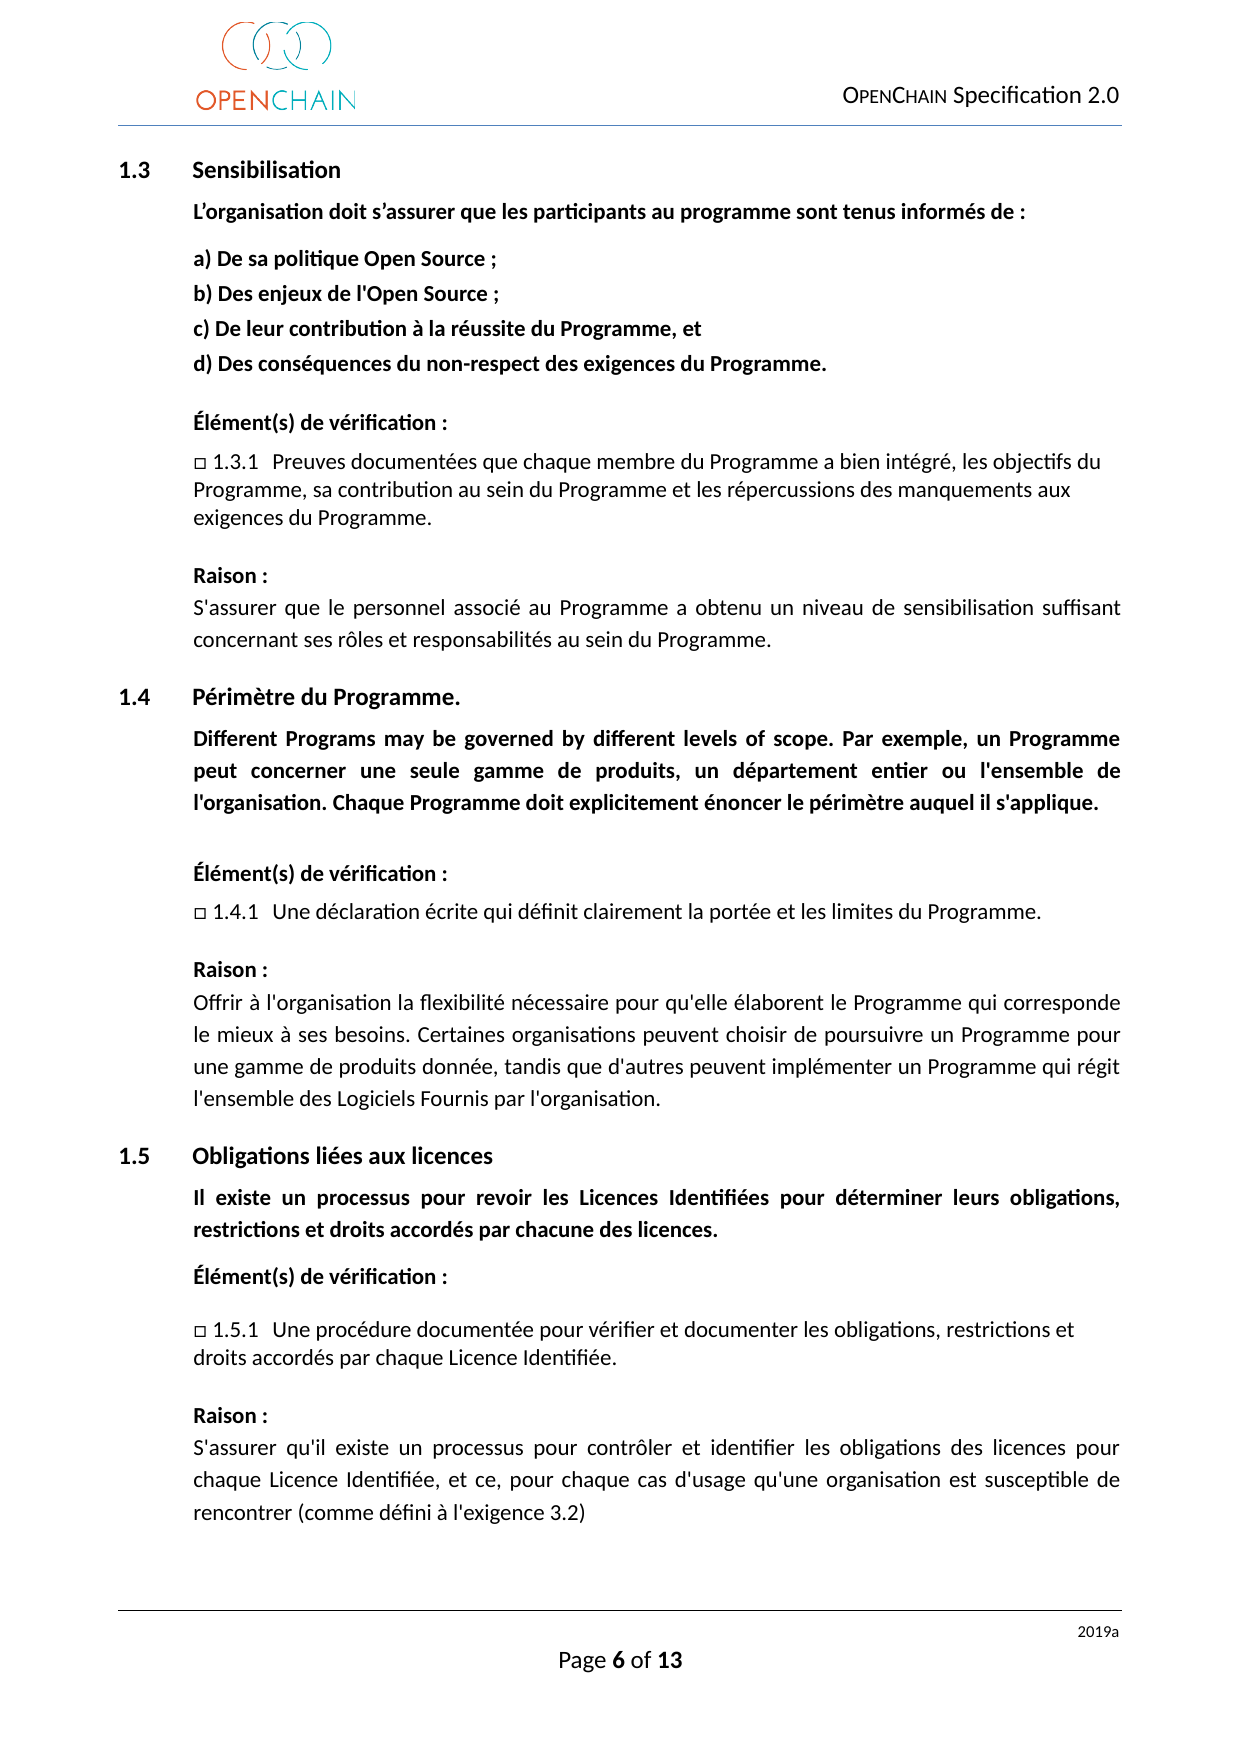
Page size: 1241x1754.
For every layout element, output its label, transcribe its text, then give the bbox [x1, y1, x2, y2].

list De leur contribution à la réussite du Programme, et [193, 314, 1122, 342]
title Raison : [193, 561, 1122, 589]
title Élément(s) de vérification : [193, 408, 1122, 436]
text Il existe un processus pour revoir les Licences Identifiées pour déterminer leurs obligations, restrictions et droits accordés par chacune des licences. [193, 1183, 1122, 1243]
title Raison : [193, 956, 1122, 984]
text Élément(s) de vérification : [193, 1262, 1122, 1290]
title Raison : [193, 1401, 1122, 1429]
subtitle Preuves documentées que chaque membre du Programme a bien intégré, les objectifs du Programme, sa contribution au sein du Programme et les répercussions des manquements aux exigences du Programme. [193, 447, 1122, 531]
subtitle Une déclaration écrite qui définit clairement la portée et les limites du Programme. [193, 897, 1122, 926]
text S'assurer qu'il existe un processus pour contrôler et identifier les obligations des licences pour chaque Licence Identifiée, et ce, pour chaque cas d'usage qu'une organisation est susceptible de rencontrer (comme défini à l'exigence 3.2) [193, 1433, 1122, 1526]
title Élément(s) de vérification : [193, 859, 1122, 887]
picture [196, 22, 355, 111]
subtitle Périmètre du Programme. [118, 681, 1122, 712]
list Des conséquences du non-respect des exigences du Programme. [193, 349, 1122, 378]
text L’organisation doit s’assurer que les participants au programme sont tenus informés de : [193, 197, 1122, 226]
subtitle Sensibilisation [118, 154, 1122, 185]
text Offrir à l'organisation la flexibilité nécessaire pour qu'elle élaborent le Programme qui corresponde le mieux à ses besoins. Certaines organisations peuvent choisir de poursuivre un Programme pour une gamme de produits donnée, tandis que d'autres peuvent implémenter un Programme qui régit l'ensemble des Logiciels Fournis par l'organisation. [193, 988, 1122, 1112]
subtitle Une procédure documentée pour vérifier et documenter les obligations, restrictions et droits accordés par chaque Licence Identifiée. [193, 1315, 1122, 1371]
list Des enjeux de l'Open Source ; [193, 279, 1122, 307]
text Different Programs may be governed by different levels of scope. Par exemple, un Programme peut concerner une seule gamme de produits, un département entier ou l'ensemble de l'organisation. Chaque Programme doit explicitement énoncer le périmètre auquel il s'applique. [193, 724, 1122, 816]
text S'assurer que le personnel associé au Programme a obtenu un niveau de sensibilisation suffisant concernant ses rôles et responsabilités au sein du Programme. [193, 593, 1122, 653]
subtitle Obligations liées aux licences [118, 1140, 1122, 1171]
list De sa politique Open Source ; [193, 244, 1122, 272]
